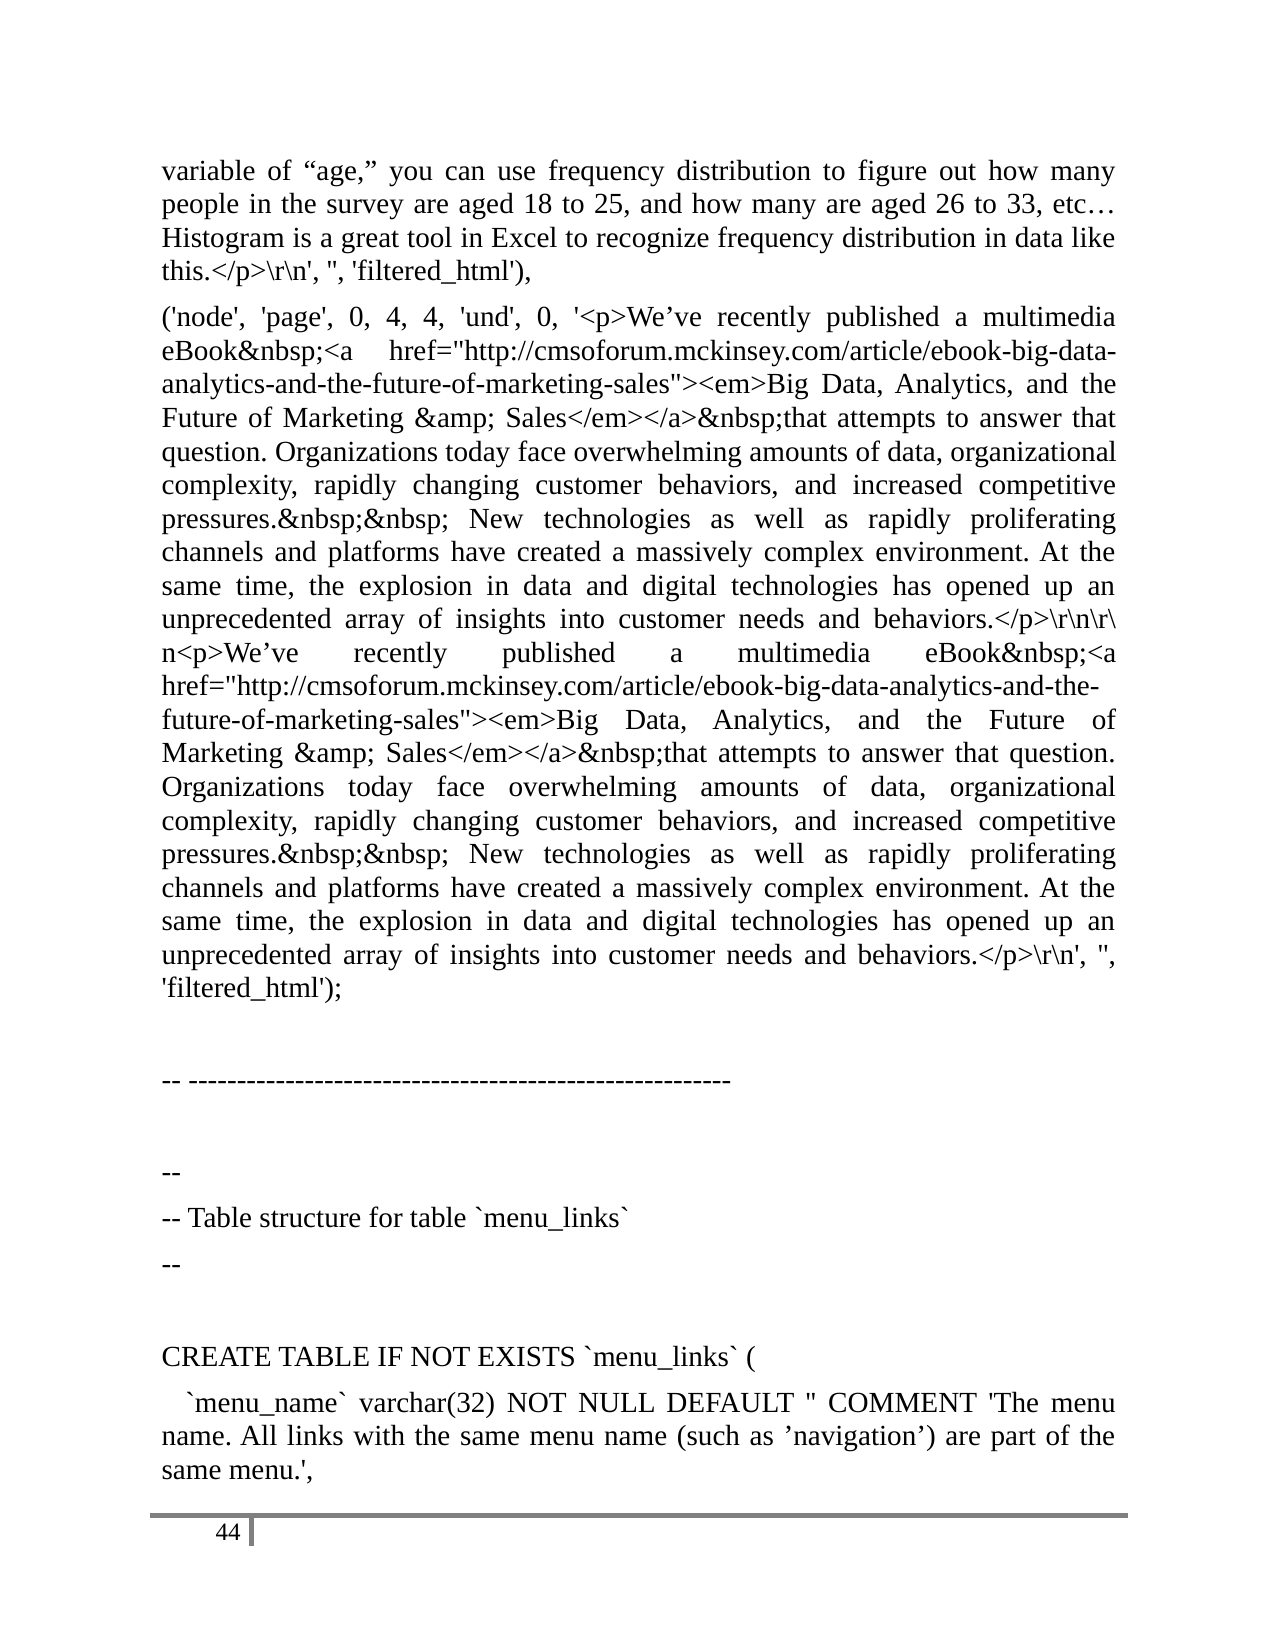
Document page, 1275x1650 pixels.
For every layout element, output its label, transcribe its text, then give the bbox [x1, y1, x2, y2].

text `menu_name` varchar(32) NOT NULL DEFAULT '' COMMENT 'The menu name. All links with the same menu name (such as ’navigation’) are part of the same menu.', [161, 1385, 1117, 1485]
text ('node', 'page', 0, 4, 4, 'und', 0, '<p>We’ve recently published a multimedia eBook&nbsp;<a href="http://cmsoforum.mckinsey.com/article/ebook-big-data-analytics-and-the-future-of-marketing-sales"><em>Big Data, Analytics, and the Future of Marketing &amp; Sales</em></a>&nbsp;that attempts to answer that question. Organizations today face overwhelming amounts of data, organizational complexity, rapidly changing customer behaviors, and increased competitive pressures.&nbsp;&nbsp; New technologies as well as rapidly proliferating channels and platforms have created a massively complex environment. At the same time, the explosion in data and digital technologies has opened up an unprecedented array of insights into customer needs and behaviors.</p>\r\n\r\n<p>We’ve recently published a multimedia eBook&nbsp;<a href="http://cmsoforum.mckinsey.com/article/ebook-big-data-analytics-and-the-future-of-marketing-sales"><em>Big Data, Analytics, and the Future of Marketing &amp; Sales</em></a>&nbsp;that attempts to answer that question. Organizations today face overwhelming amounts of data, organizational complexity, rapidly changing customer behaviors, and increased competitive pressures.&nbsp;&nbsp; New technologies as well as rapidly proliferating channels and platforms have created a massively complex environment. At the same time, the explosion in data and digital technologies has opened up an unprecedented array of insights into customer needs and behaviors.</p>\r\n', '', 'filtered_html'); [161, 299, 1117, 1004]
text -- [161, 1247, 1117, 1280]
text CREATE TABLE IF NOT EXISTS `menu_links` ( [161, 1339, 1117, 1372]
text variable of “age,” you can use frequency distribution to figure out how many people in the survey are aged 18 to 25, and how many are aged 26 to 33, etc… Histogram is a great tool in Excel to recognize frequency distribution in data like this.</p>\r\n', '', 'filtered_html'), [161, 153, 1117, 287]
text -- Table structure for table `menu_links` [161, 1201, 1117, 1234]
text -- -------------------------------------------------------- [161, 1062, 1117, 1096]
text -- [161, 1154, 1117, 1188]
